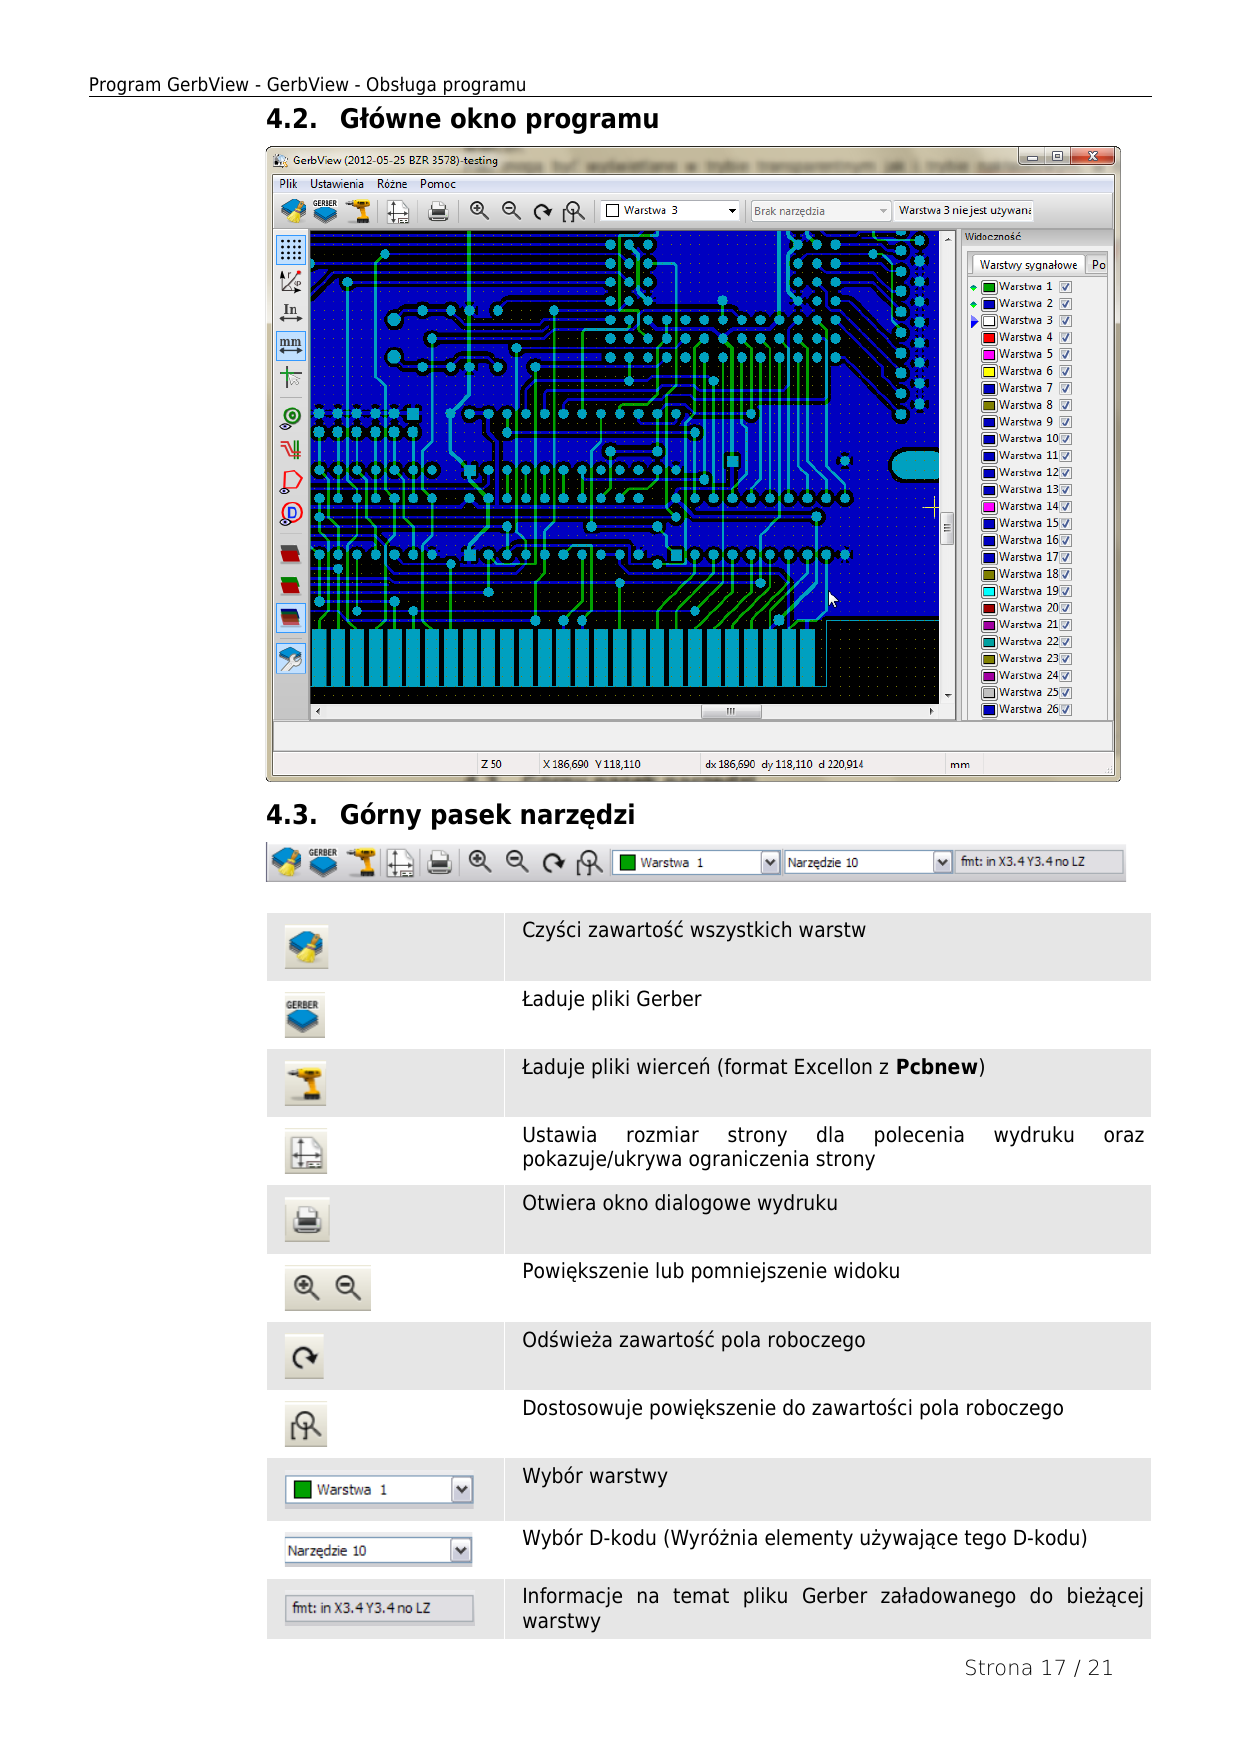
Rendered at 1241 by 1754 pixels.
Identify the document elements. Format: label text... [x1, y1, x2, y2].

picture [265, 146, 1121, 782]
picture [284, 1470, 474, 1509]
picture [284, 1128, 328, 1174]
table_header [267, 913, 504, 981]
picture [284, 1060, 327, 1106]
table_cell [267, 1185, 504, 1254]
picture [284, 1265, 371, 1311]
picture [284, 1333, 324, 1379]
picture [284, 924, 329, 969]
table_cell Wybór D-kodu (Wyróżnia elementy używające tego D-kodu) [505, 1521, 1151, 1579]
table_cell Informacje na temat pliku Gerber załadowanego do bieżącej warstwy [505, 1579, 1151, 1639]
table_cell Ustawia rozmiar strony dla polecenia wydruku oraz pokazuje/ukrywa ograniczenia strony [505, 1117, 1151, 1185]
subtitle Główne okno programu [266, 103, 1152, 135]
picture [284, 992, 325, 1038]
table_cell [267, 1579, 504, 1639]
picture [284, 1590, 475, 1626]
table_cell [267, 1322, 504, 1390]
picture [265, 842, 1127, 882]
table_cell [267, 1049, 504, 1117]
table_header Czyści zawartość wszystkich warstw [505, 913, 1151, 981]
table_cell [267, 1521, 504, 1579]
table_cell Odświeża zawartość pola roboczego [505, 1322, 1151, 1390]
table_cell Wybór warstwy [505, 1458, 1151, 1521]
picture [284, 1532, 473, 1567]
table_cell Powiększenie lub pomniejszenie widoku [505, 1254, 1151, 1322]
table_cell Ładuje pliki Gerber [505, 981, 1151, 1049]
picture [284, 1197, 330, 1242]
table_cell [267, 1458, 504, 1521]
table_cell [267, 981, 504, 1049]
table_cell [267, 1390, 504, 1458]
table_cell Otwiera okno dialogowe wydruku [505, 1185, 1151, 1254]
table_cell [267, 1254, 504, 1322]
picture [284, 1401, 328, 1447]
table_cell Ładuje pliki wierceń (format Excellon z Pcbnew) [505, 1049, 1151, 1117]
subtitle Górny pasek narzędzi [266, 799, 1152, 831]
table_cell Dostosowuje powiększenie do zawartości pola roboczego [505, 1390, 1151, 1458]
table_cell [267, 1117, 504, 1185]
